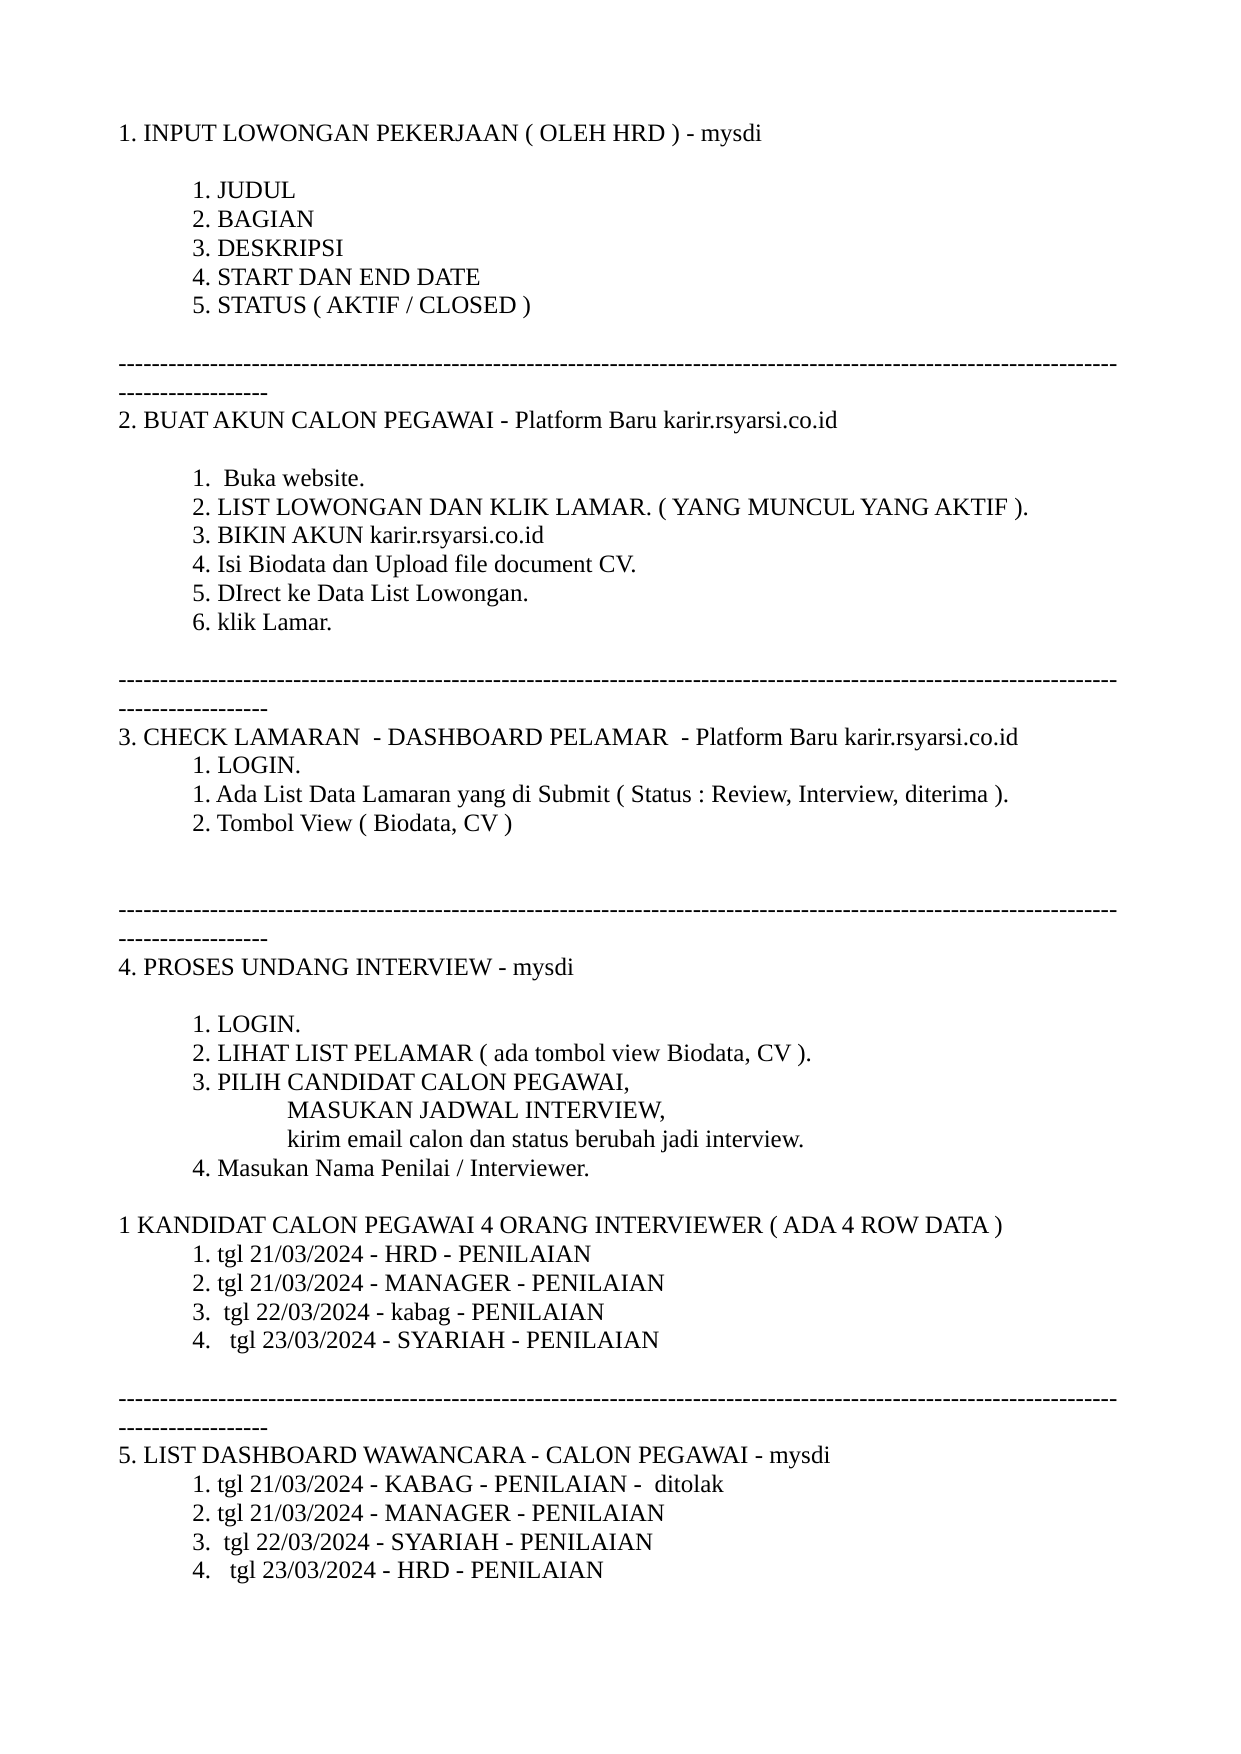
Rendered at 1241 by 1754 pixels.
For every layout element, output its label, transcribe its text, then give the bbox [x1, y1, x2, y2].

text 5. DIrect ke Data List Lowongan. [118, 578, 1122, 607]
text 3. DESKRIPSI [118, 233, 1122, 262]
text 4. tgl 23/03/2024 - SYARIAH - PENILAIAN [118, 1326, 1122, 1354]
text 1. LOGIN. [118, 1009, 1122, 1038]
text 3. PILIH CANDIDAT CALON PEGAWAI, [118, 1067, 1122, 1096]
text 4. START DAN END DATE [118, 262, 1122, 291]
text 3. tgl 22/03/2024 - SYARIAH - PENILAIAN [118, 1527, 1122, 1556]
text 1. INPUT LOWONGAN PEKERJAAN ( OLEH HRD ) - mysdi [118, 118, 1122, 147]
text 5. LIST DASHBOARD WAWANCARA - CALON PEGAWAI - mysdi [118, 1441, 1122, 1469]
text 2. tgl 21/03/2024 - MANAGER - PENILAIAN [118, 1268, 1122, 1297]
text 3. BIKIN AKUN karir.rsyarsi.co.id [118, 521, 1122, 549]
text kirim email calon dan status berubah jadi interview. [118, 1124, 1122, 1153]
text 1. JUDUL [118, 176, 1122, 204]
text 2. tgl 21/03/2024 - MANAGER - PENILAIAN [118, 1498, 1122, 1527]
text 1. tgl 21/03/2024 - KABAG - PENILAIAN - ditolak [118, 1469, 1122, 1498]
text 2. BAGIAN [118, 204, 1122, 233]
text 2. LIHAT LIST PELAMAR ( ada tombol view Biodata, CV ). [118, 1038, 1122, 1067]
text MASUKAN JADWAL INTERVIEW, [118, 1096, 1122, 1124]
text 2. Tombol View ( Biodata, CV ) [118, 808, 1122, 837]
text 1 KANDIDAT CALON PEGAWAI 4 ORANG INTERVIEWER ( ADA 4 ROW DATA ) [118, 1211, 1122, 1239]
text 2. BUAT AKUN CALON PEGAWAI - Platform Baru karir.rsyarsi.co.id [118, 406, 1122, 434]
text 6. klik Lamar. [118, 607, 1122, 636]
text ------------------------------------------------------------------------------------------------------------------------------------------ [118, 894, 1122, 952]
text 1. tgl 21/03/2024 - HRD - PENILAIAN [118, 1239, 1122, 1268]
text 4. tgl 23/03/2024 - HRD - PENILAIAN [118, 1556, 1122, 1584]
text 4. Masukan Nama Penilai / Interviewer. [118, 1153, 1122, 1182]
text 1. Buka website. [118, 463, 1122, 492]
text ------------------------------------------------------------------------------------------------------------------------------------------ [118, 1383, 1122, 1441]
text 5. STATUS ( AKTIF / CLOSED ) [118, 291, 1122, 319]
text 2. LIST LOWONGAN DAN KLIK LAMAR. ( YANG MUNCUL YANG AKTIF ). [118, 492, 1122, 521]
text 1. LOGIN. [118, 751, 1122, 779]
text ------------------------------------------------------------------------------------------------------------------------------------------ [118, 348, 1122, 406]
text 1. Ada List Data Lamaran yang di Submit ( Status : Review, Interview, diterima ). [118, 779, 1122, 808]
text 4. Isi Biodata dan Upload file document CV. [118, 549, 1122, 578]
text 3. tgl 22/03/2024 - kabag - PENILAIAN [118, 1297, 1122, 1326]
text 4. PROSES UNDANG INTERVIEW - mysdi [118, 952, 1122, 981]
text ------------------------------------------------------------------------------------------------------------------------------------------ [118, 664, 1122, 722]
text 3. CHECK LAMARAN - DASHBOARD PELAMAR - Platform Baru karir.rsyarsi.co.id [118, 722, 1122, 751]
